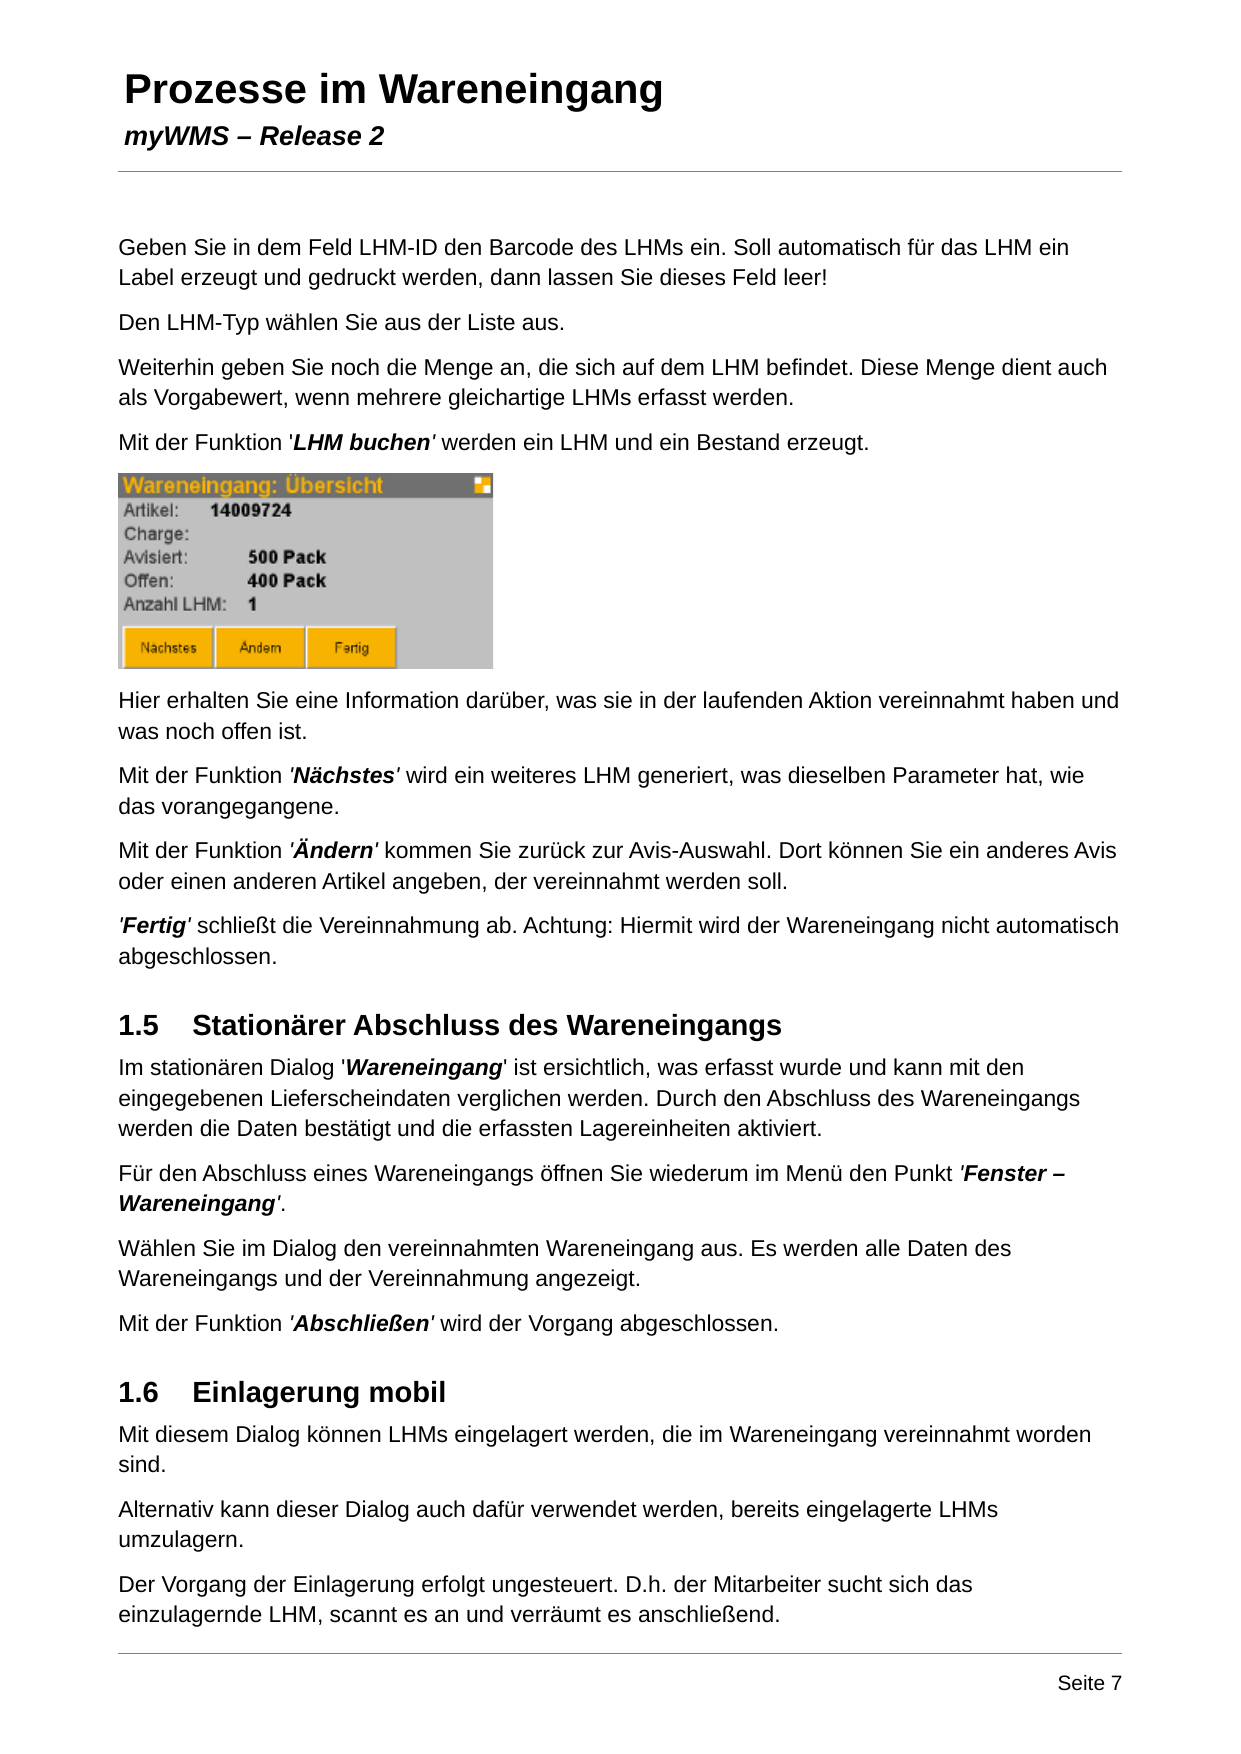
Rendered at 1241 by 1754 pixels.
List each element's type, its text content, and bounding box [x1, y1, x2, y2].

text Der Vorgang der Einlagerung erfolgt ungesteuert. D.h. der Mitarbeiter sucht sich das einzulagernde LHM, scannt es an und verräumt es anschließend. [118, 1571, 1122, 1628]
text Alternativ kann dieser Dialog auch dafür verwendet werden, bereits eingelagerte LHMs umzulagern. [118, 1496, 1122, 1553]
text Wählen Sie im Dialog den vereinnahmten Wareneingang aus. Es werden alle Daten des Wareneingangs und der Vereinnahmung angezeigt. [118, 1234, 1122, 1291]
text Hier erhalten Sie eine Information darüber, was sie in der laufenden Aktion vereinnahmt haben und was noch offen ist. [118, 687, 1122, 744]
text 'Fertig' schließt die Vereinnahmung ab. Achtung: Hiermit wird der Wareneingang nicht automatisch abgeschlossen. [118, 912, 1122, 969]
picture [118, 473, 494, 669]
text Im stationären Dialog 'Wareneingang' ist ersichtlich, was erfasst wurde und kann mit den eingegebenen Lieferscheindaten verglichen werden. Durch den Abschluss des Wareneingangs werden die Daten bestätigt und die erfassten Lagereinheiten aktiviert. [118, 1054, 1122, 1141]
text Weiterhin geben Sie noch die Menge an, die sich auf dem LHM befindet. Diese Menge dient auch als Vorgabewert, wenn mehrere gleichartige LHMs erfasst werden. [118, 354, 1122, 410]
text Für den Abschluss eines Wareneingangs öffnen Sie wiederum im Menü den Punkt 'Fenster – Wareneingang'. [118, 1159, 1122, 1216]
subtitle Einlagerung mobil [118, 1375, 1122, 1409]
text Geben Sie in dem Feld LHM-ID den Barcode des LHMs ein. Soll automatisch für das LHM ein Label erzeugt und gedruckt werden, dann lassen Sie dieses Feld leer! [118, 234, 1122, 291]
text Mit der Funktion 'LHM buchen' werden ein LHM und ein Bestand erzeugt. [118, 429, 1122, 455]
text Mit der Funktion 'Ändern' kommen Sie zurück zur Avis-Auswahl. Dort können Sie ein anderes Avis oder einen anderen Artikel angeben, der vereinnahmt werden soll. [118, 837, 1122, 894]
text Mit der Funktion 'Abschließen' wird der Vorgang abgeschlossen. [118, 1309, 1122, 1336]
text Mit diesem Dialog können LHMs eingelagert werden, die im Wareneingang vereinnahmt worden sind. [118, 1421, 1122, 1478]
text Mit der Funktion 'Nächstes' wird ein weiteres LHM generiert, was dieselben Parameter hat, wie das vorangegangene. [118, 762, 1122, 819]
text Den LHM-Typ wählen Sie aus der Liste aus. [118, 309, 1122, 335]
subtitle Stationärer Abschluss des Wareneingangs [118, 1008, 1122, 1042]
